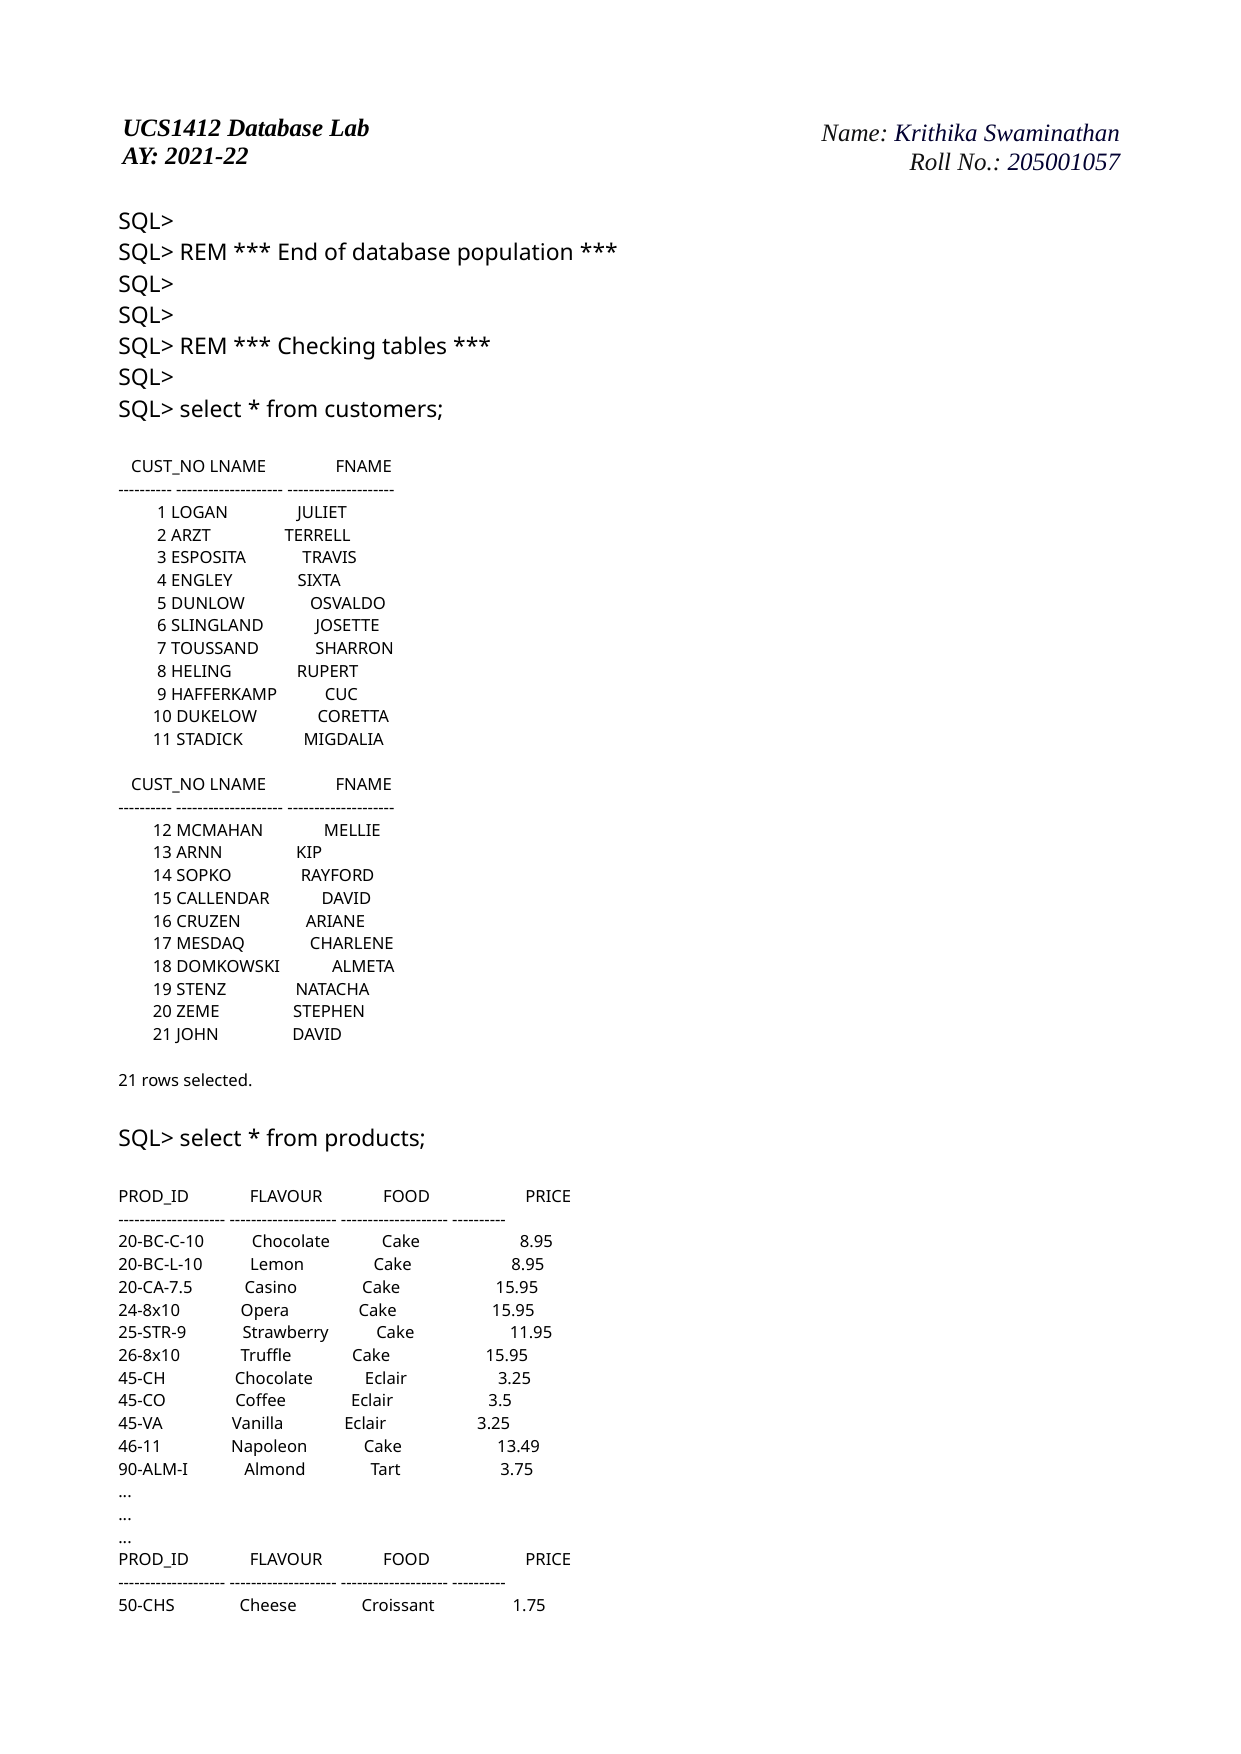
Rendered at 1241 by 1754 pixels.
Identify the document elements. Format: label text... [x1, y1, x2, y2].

text SQL> [118, 205, 1122, 236]
text 9 HAFFERKAMP CUC [118, 682, 1122, 705]
text -------------------- -------------------- -------------------- ---------- [118, 1571, 1122, 1593]
text 45-CH Chocolate Eclair 3.25 [118, 1366, 1122, 1389]
text CUST_NO LNAME FNAME [118, 455, 1122, 478]
text 8 HELING RUPERT [118, 659, 1122, 682]
text SQL> [118, 268, 1122, 299]
text 16 CRUZEN ARIANE [118, 909, 1122, 932]
text 14 SOPKO RAYFORD [118, 864, 1122, 887]
text 90-ALM-I Almond Tart 3.75 [118, 1457, 1122, 1480]
text 19 STENZ NATACHA [118, 977, 1122, 1000]
text ---------- -------------------- -------------------- [118, 796, 1122, 818]
text SQL> REM *** End of database population *** [118, 236, 1122, 268]
text 21 rows selected. [118, 1068, 1122, 1091]
text SQL> REM *** Checking tables *** [118, 330, 1122, 361]
text 13 ARNN KIP [118, 841, 1122, 864]
text PROD_ID FLAVOUR FOOD PRICE [118, 1548, 1122, 1571]
text 10 DUKELOW CORETTA [118, 705, 1122, 728]
text -------------------- -------------------- -------------------- ---------- [118, 1207, 1122, 1230]
text SQL> select * from customers; [118, 393, 1122, 424]
text SQL> [118, 361, 1122, 393]
text 26-8x10 Truffle Cake 15.95 [118, 1344, 1122, 1366]
text CUST_NO LNAME FNAME [118, 773, 1122, 796]
text ... [118, 1503, 1122, 1525]
text 18 DOMKOWSKI ALMETA [118, 955, 1122, 977]
text 17 MESDAQ CHARLENE [118, 932, 1122, 955]
text 21 JOHN DAVID [118, 1023, 1122, 1046]
text 15 CALLENDAR DAVID [118, 887, 1122, 909]
text SQL> select * from products; [118, 1122, 1122, 1153]
text 7 TOUSSAND SHARRON [118, 637, 1122, 659]
text 45-CO Coffee Eclair 3.5 [118, 1389, 1122, 1412]
text 12 MCMAHAN MELLIE [118, 818, 1122, 841]
text ---------- -------------------- -------------------- [118, 478, 1122, 501]
text 45-VA Vanilla Eclair 3.25 [118, 1412, 1122, 1434]
text 5 DUNLOW OSVALDO [118, 591, 1122, 614]
text PROD_ID FLAVOUR FOOD PRICE [118, 1185, 1122, 1207]
text 20-CA-7.5 Casino Cake 15.95 [118, 1276, 1122, 1298]
text 3 ESPOSITA TRAVIS [118, 546, 1122, 569]
text 20-BC-L-10 Lemon Cake 8.95 [118, 1253, 1122, 1276]
text 25-STR-9 Strawberry Cake 11.95 [118, 1321, 1122, 1344]
text 20-BC-C-10 Chocolate Cake 8.95 [118, 1230, 1122, 1253]
text 6 SLINGLAND JOSETTE [118, 614, 1122, 637]
text 46-11 Napoleon Cake 13.49 [118, 1434, 1122, 1457]
text 11 STADICK MIGDALIA [118, 728, 1122, 750]
text ... [118, 1525, 1122, 1548]
text 2 ARZT TERRELL [118, 523, 1122, 546]
text 20 ZEME STEPHEN [118, 1000, 1122, 1023]
text 4 ENGLEY SIXTA [118, 569, 1122, 591]
text ... [118, 1480, 1122, 1503]
text 1 LOGAN JULIET [118, 501, 1122, 523]
text 24-8x10 Opera Cake 15.95 [118, 1298, 1122, 1321]
text SQL> [118, 299, 1122, 330]
text 50-CHS Cheese Croissant 1.75 [118, 1593, 1122, 1616]
